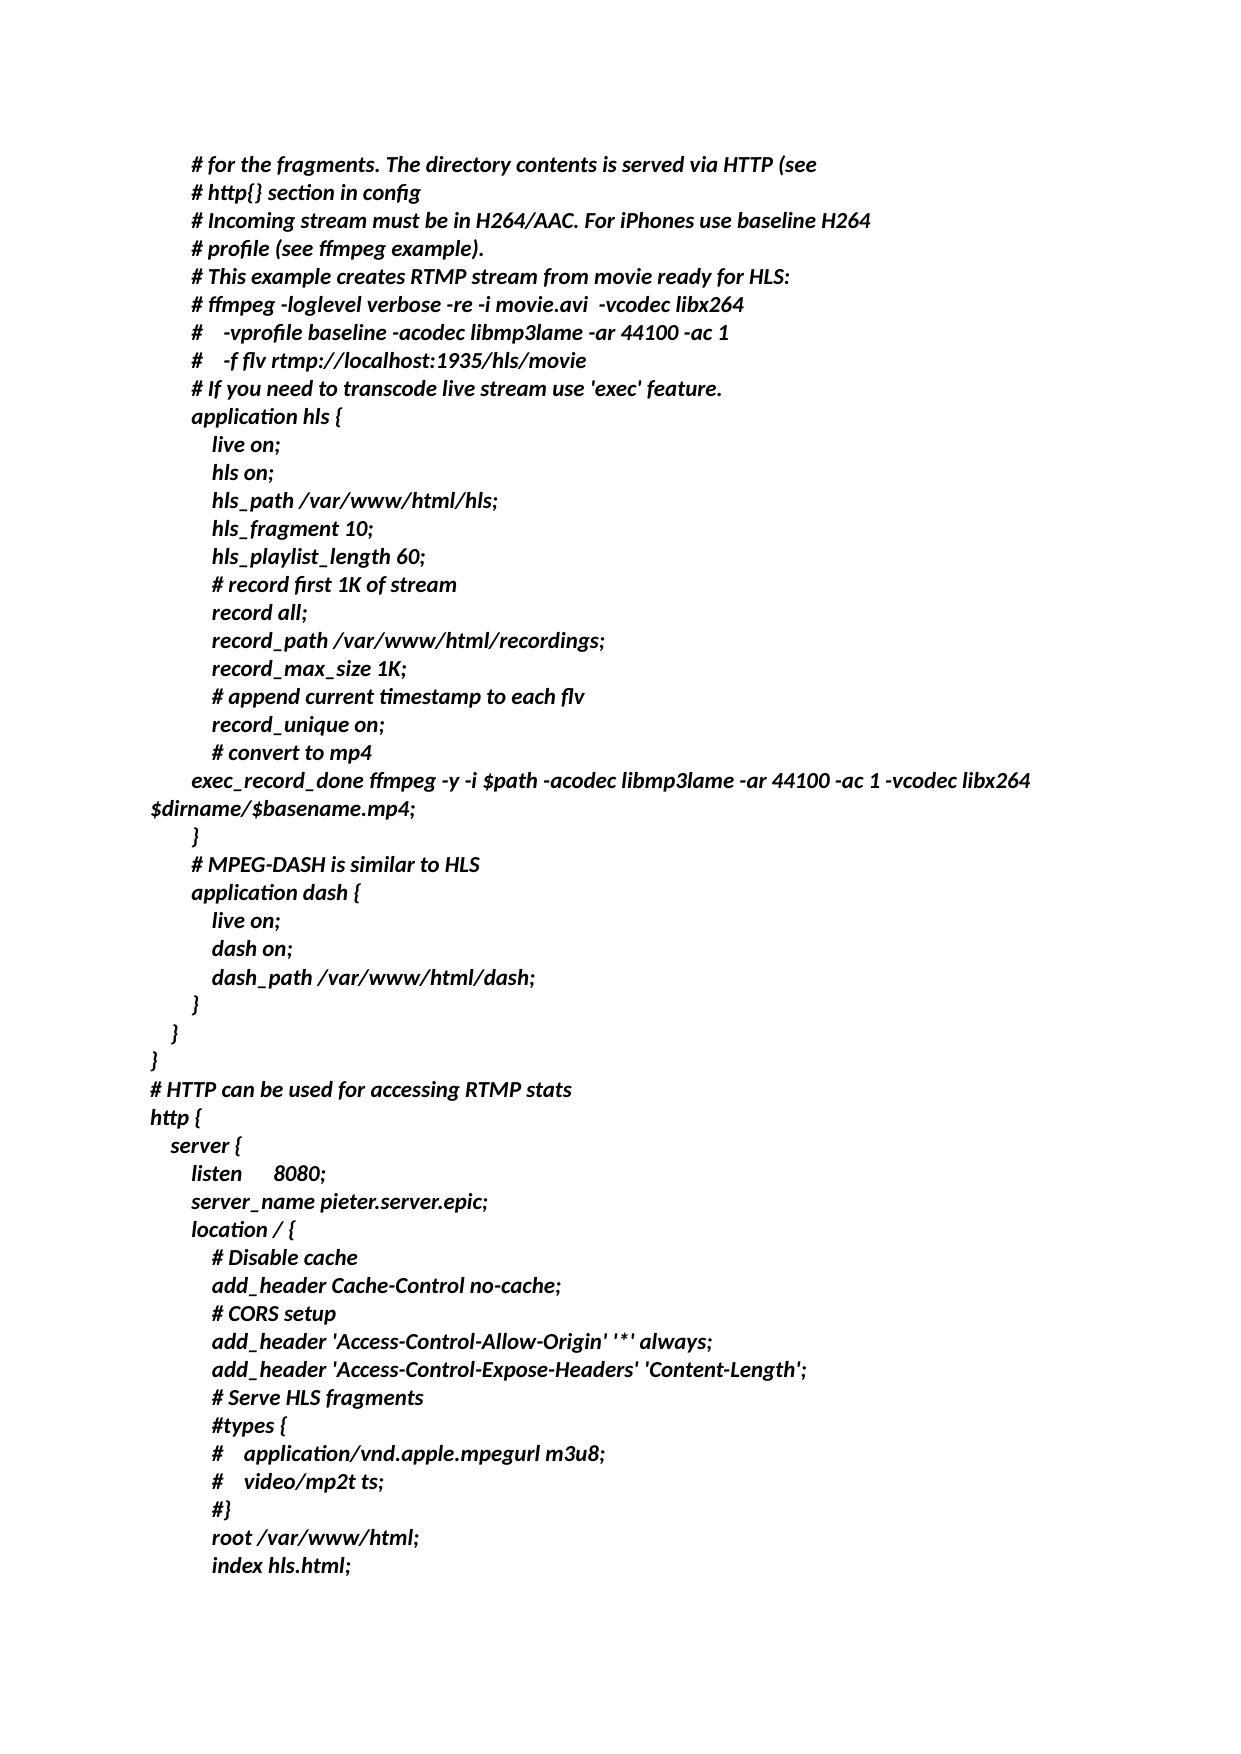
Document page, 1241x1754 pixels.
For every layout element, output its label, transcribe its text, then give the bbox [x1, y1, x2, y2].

text } [150, 1019, 1090, 1047]
text hls_path /var/www/html/hls; [150, 486, 1090, 514]
text # Serve HLS fragments [150, 1383, 1090, 1411]
text location / { [150, 1215, 1090, 1243]
text application dash { [150, 878, 1090, 907]
text #types { [150, 1411, 1090, 1439]
text #} [150, 1495, 1090, 1523]
text # http{} section in config [150, 178, 1090, 206]
text # convert to mp4 [150, 738, 1090, 766]
text hls_fragment 10; [150, 514, 1090, 542]
text } [150, 991, 1090, 1019]
text # ffmpeg -loglevel verbose -re -i movie.avi -vcodec libx264 [150, 290, 1090, 318]
text live on; [150, 907, 1090, 934]
text server { [150, 1131, 1090, 1159]
text hls_playlist_length 60; [150, 542, 1090, 570]
text root /var/www/html; [150, 1523, 1090, 1551]
text # Incoming stream must be in H264/AAC. For iPhones use baseline H264 [150, 206, 1090, 234]
text # record first 1K of stream [150, 570, 1090, 598]
text dash on; [150, 934, 1090, 963]
text add_header 'Access-Control-Allow-Origin' '*' always; [150, 1327, 1090, 1355]
text application hls { [150, 402, 1090, 430]
text add_header 'Access-Control-Expose-Headers' 'Content-Length'; [150, 1355, 1090, 1383]
text # HTTP can be used for accessing RTMP stats [150, 1075, 1090, 1103]
text # -f flv rtmp://localhost:1935/hls/movie [150, 346, 1090, 374]
text # for the fragments. The directory contents is served via HTTP (see [150, 150, 1090, 178]
text http { [150, 1103, 1090, 1131]
text server_name pieter.server.epic; [150, 1187, 1090, 1215]
text record all; [150, 598, 1090, 626]
text } [150, 822, 1090, 851]
text # MPEG-DASH is similar to HLS [150, 851, 1090, 878]
text hls on; [150, 458, 1090, 486]
text # CORS setup [150, 1299, 1090, 1327]
text add_header Cache-Control no-cache; [150, 1271, 1090, 1299]
text # This example creates RTMP stream from movie ready for HLS: [150, 262, 1090, 290]
text # If you need to transcode live stream use 'exec' feature. [150, 374, 1090, 402]
text # append current timestamp to each flv [150, 682, 1090, 710]
text listen 8080; [150, 1159, 1090, 1187]
text exec_record_done ffmpeg -y -i $path -acodec libmp3lame -ar 44100 -ac 1 -vcodec libx264 $dirname/$basename.mp4; [150, 766, 1090, 822]
text # video/mp2t ts; [150, 1467, 1090, 1495]
text dash_path /var/www/html/dash; [150, 963, 1090, 991]
text live on; [150, 430, 1090, 458]
text # Disable cache [150, 1243, 1090, 1271]
text record_unique on; [150, 710, 1090, 738]
text index hls.html; [150, 1551, 1090, 1579]
text # profile (see ffmpeg example). [150, 234, 1090, 262]
text } [150, 1047, 1090, 1075]
text record_path /var/www/html/recordings; [150, 626, 1090, 654]
text # application/vnd.apple.mpegurl m3u8; [150, 1439, 1090, 1467]
text record_max_size 1K; [150, 654, 1090, 682]
text # -vprofile baseline -acodec libmp3lame -ar 44100 -ac 1 [150, 318, 1090, 346]
